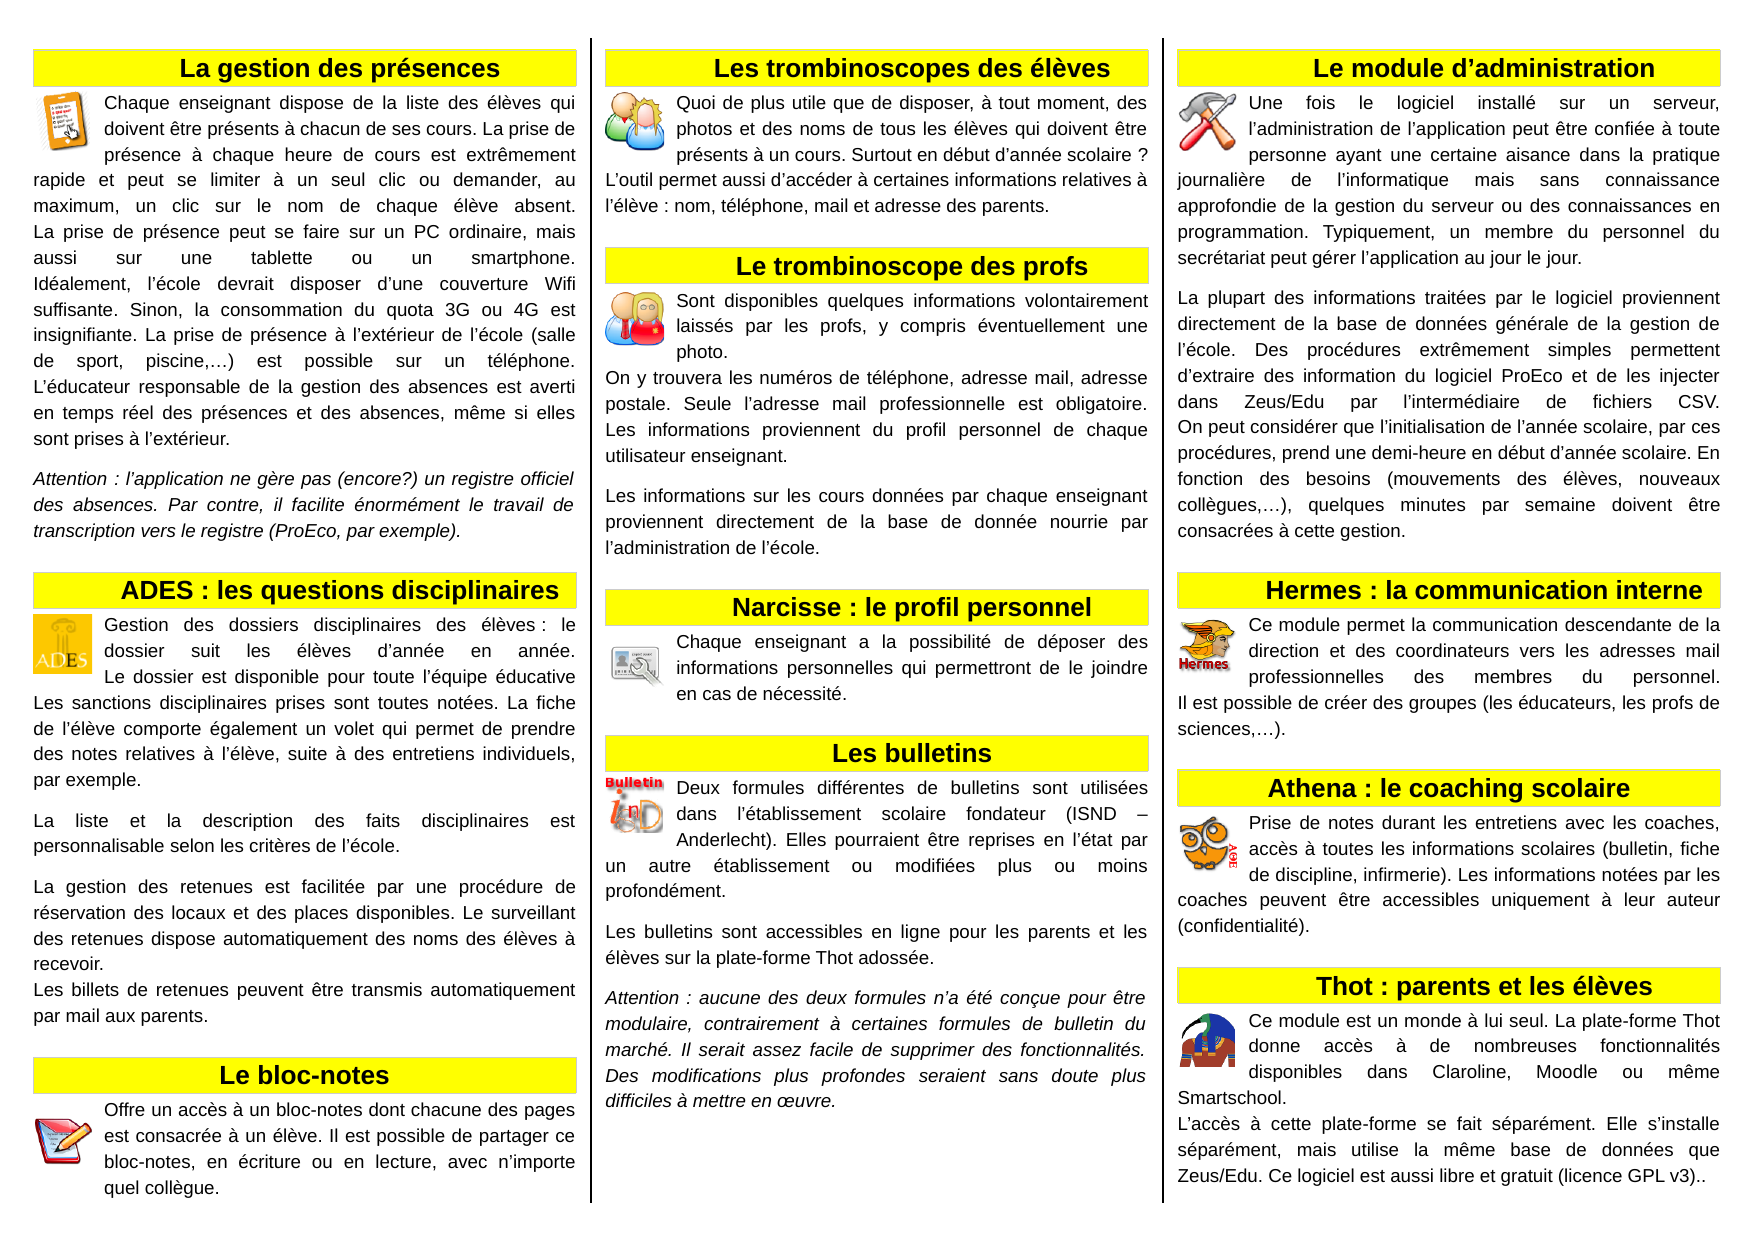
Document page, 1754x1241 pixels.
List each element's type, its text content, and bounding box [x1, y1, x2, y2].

text Offre un accès à un bloc-notes dont chacune des pages est consacrée à un élève. Il est possible de partager ce bloc-notes, en écriture ou en lecture, avec n’importe quel collègue. [33, 1099, 576, 1198]
text Une fois le logiciel installé sur un serveur, l’administration de l’application peut être confiée à toute personne ayant une certaine aisance dans la pratique journalière de l’informatique mais sans connaissance approfondie de la gestion du serveur ou des connaissances en programmation. Typiquement, un membre du personnel du secrétariat peut gérer l’application au jour le jour. [1177, 92, 1720, 268]
text Sont disponibles quelques informations volontairement laissés par les profs, y compris éventuellement une photo. On y trouvera les numéros de téléphone, adresse mail, adresse postale. Seule l’adresse mail professionnelle est obligatoire. Les informations proviennent du profil personnel de chaque utilisateur enseignant. [605, 289, 1148, 466]
subtitle La gestion des présences [34, 51, 576, 86]
picture [33, 91, 93, 151]
text Attention : l’application ne gère pas (encore?) un registre officiel des absences. Par contre, il facilite énormément le travail de transcription vers le registre (ProEco, par exemple). [33, 468, 576, 541]
text La liste et la description des faits disciplinaires est personnalisable selon les critères de l’école. [33, 809, 576, 857]
subtitle Narcisse : le profil personnel [606, 590, 1148, 625]
text Gestion des dossiers disciplinaires des élèves : le dossier suit les élèves d’année en année. Le dossier est disponible pour toute l’équipe éducative Les sanctions disciplinaires prises sont toutes notées. La fiche de l’élève comporte également un volet qui permet de prendre des notes relatives à l’élève, suite à des entretiens individuels, par exemple. [33, 614, 576, 791]
picture [605, 91, 665, 151]
picture [1177, 1009, 1237, 1069]
picture [33, 1111, 93, 1171]
text Ce module est un monde à lui seul. La plate-forme Thot donne accès à de nombreuses fonctionnalités disponibles dans Claroline, Moodle ou même Smartschool. L’accès à cette plate-forme se fait séparément. Elle s’installe séparément, mais utilise la même base de données que Zeus/Edu. Ce logiciel est aussi libre et gratuit (licence GPL v3).. [1177, 1009, 1720, 1186]
text Attention : aucune des deux formules n’a été conçue pour être modulaire, contrairement à certaines formules de bulletin du marché. Il serait assez facile de supprimer des fonctionnalités. Des modifications plus profondes seraient sans doute plus difficiles à mettre en œuvre. [605, 987, 1148, 1112]
picture [33, 614, 93, 674]
text Quoi de plus utile que de disposer, à tout moment, des photos et des noms de tous les élèves qui doivent être présents à un cours. Surtout en début d’année scolaire ? L’outil permet aussi d’accéder à certaines informations relatives à l’élève : nom, téléphone, mail et adresse des parents. [605, 92, 1148, 217]
picture [605, 289, 665, 349]
picture [1177, 815, 1237, 874]
text Les bulletins sont accessibles en ligne pour les parents et les élèves sur la plate-forme Thot adossée. [605, 921, 1148, 968]
subtitle ADES : les questions disciplinaires [34, 573, 576, 608]
text Les informations sur les cours données par chaque enseignant proviennent directement de la base de donnée nourrie par l’administration de l’école. [605, 485, 1148, 558]
subtitle Le module d’administration [1179, 51, 1720, 86]
text Prise de notes durant les entretiens avec les coaches, accès à toutes les informations scolaires (bulletin, fiche de discipline, infirmerie). Les informations notées par les coaches peuvent être accessibles uniquement à leur auteur (confidentialité). [1177, 812, 1720, 937]
subtitle Athena : le coaching scolaire [1179, 771, 1720, 806]
text Deux formules différentes de bulletins sont utilisées dans l’établissement scolaire fondateur (ISND – Anderlecht). Elles pourraient être reprises en l’état par un autre établissement ou modifiées plus ou moins profondément. [605, 777, 1148, 902]
subtitle Thot : parents et les élèves [1179, 968, 1720, 1003]
picture [1177, 614, 1237, 674]
subtitle Les bulletins [606, 736, 1148, 771]
text Chaque enseignant a la possibilité de déposer des informations personnelles qui permettront de le joindre en cas de nécessité. [605, 631, 1148, 704]
subtitle Le bloc-notes [34, 1058, 576, 1093]
picture [605, 631, 665, 690]
subtitle Hermes : la communication interne [1179, 573, 1720, 608]
picture [1177, 91, 1237, 151]
text La plupart des informations traitées par le logiciel proviennent directement de la base de données générale de la gestion de l’école. Des procédures extrêmement simples permettent d’extraire des information du logiciel ProEco et de les injecter dans Zeus/Edu par l’intermédiaire de fichiers CSV. On peut considérer que l’initialisation de l’année scolaire, par ces procédures, prend une demi-heure en début d’année scolaire. En fonction des besoins (mouvements des élèves, nouveaux collègues,…), quelques minutes par semaine doivent être consacrées à cette gestion. [1177, 287, 1720, 541]
text La gestion des retenues est facilitée par une procédure de réservation des locaux et des places disponibles. Le surveillant des retenues dispose automatiquement des noms des élèves à recevoir. Les billets de retenues peuvent être transmis automatiquement par mail aux parents. [33, 876, 576, 1026]
subtitle Les trombinoscopes des élèves [606, 51, 1148, 86]
text Chaque enseignant dispose de la liste des élèves qui doivent être présents à chacun de ses cours. La prise de présence à chaque heure de cours est extrêmement rapide et peut se limiter à un seul clic ou demander, au maximum, un clic sur le nom de chaque élève absent. La prise de présence peut se faire sur un PC ordinaire, mais aussi sur une tablette ou un smartphone. Idéalement, l’école devrait disposer d’une couverture Wifi suffisante. Sinon, la consommation du quota 3G ou 4G est insignifiante. La prise de présence à l’extérieur de l’école (salle de sport, piscine,…) est possible sur un téléphone. L’éducateur responsable de la gestion des absences est averti en temps réel des présences et des absences, même si elles sont prises à l’extérieur. [33, 92, 576, 449]
picture [605, 777, 665, 836]
subtitle Le trombinoscope des profs [606, 248, 1148, 283]
text Ce module permet la communication descendante de la direction et des coordinateurs vers les adresses mail professionnelles des membres du personnel. Il est possible de créer des groupes (les éducateurs, les profs de sciences,…). [1177, 614, 1720, 739]
